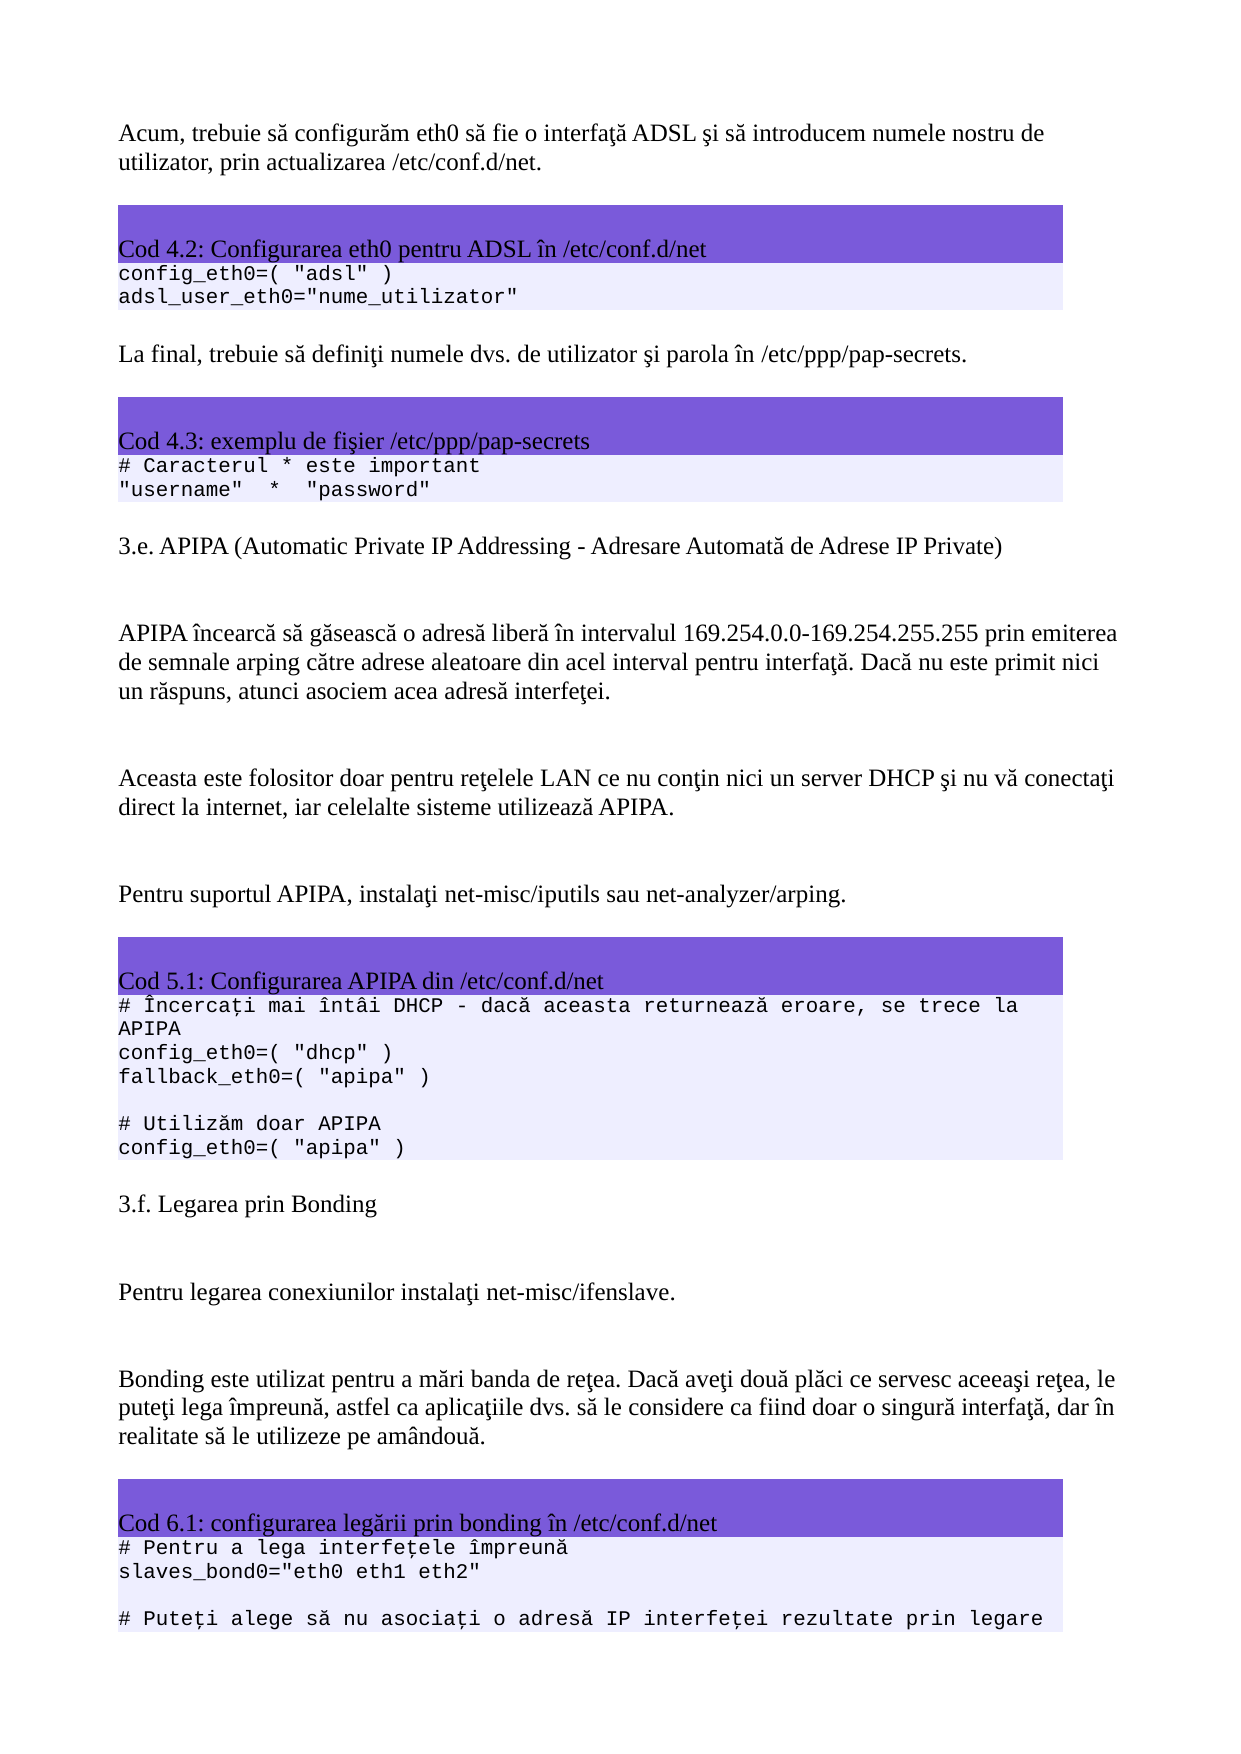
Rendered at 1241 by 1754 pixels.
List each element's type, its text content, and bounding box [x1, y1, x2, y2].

text APIPA încearcă să găsească o adresă liberă în intervalul 169.254.0.0-169.254.255.255 prin emiterea de semnale arping către adrese aleatoare din acel interval pentru interfaţă. Dacă nu este primit nici un răspuns, atunci asociem acea adresă interfeţei. [118, 618, 1122, 705]
table_header Cod 5.1: Configurarea APIPA din /etc/conf.d/net [118, 937, 1063, 995]
table_cell config_eth0=( "adsl" ) adsl_user_eth0="nume_utilizator" [118, 263, 1063, 310]
table_cell # Încercaţi mai întâi DHCP - dacă aceasta returnează eroare, se trece la APIPA config_eth0=( "dhcp" ) fallback_eth0=( "apipa" ) # Utilizăm doar APIPA config_eth0=( "apipa" ) [118, 995, 1063, 1160]
text Pentru suportul APIPA, instalaţi net-misc/iputils sau net-analyzer/arping. [118, 879, 1122, 908]
text 3.e. APIPA (Automatic Private IP Addressing - Adresare Automată de Adrese IP Private) [118, 531, 1122, 560]
text Acum, trebuie să configurăm eth0 să fie o interfaţă ADSL şi să introducem numele nostru de utilizator, prin actualizarea /etc/conf.d/net. [118, 118, 1122, 176]
table_header Cod 4.2: Configurarea eth0 pentru ADSL în /etc/conf.d/net [118, 205, 1063, 263]
table_cell # Pentru a lega interfeţele împreună slaves_bond0="eth0 eth1 eth2" # Puteţi alege să nu asociaţi o adresă IP interfeţei rezultate prin legare [118, 1537, 1063, 1632]
table_header Cod 4.3: exemplu de fişier /etc/ppp/pap-secrets [118, 397, 1063, 455]
text Aceasta este folositor doar pentru reţelele LAN ce nu conţin nici un server DHCP şi nu vă conectaţi direct la internet, iar celelalte sisteme utilizează APIPA. [118, 763, 1122, 821]
table_header Cod 6.1: configurarea legării prin bonding în /etc/conf.d/net [118, 1479, 1063, 1537]
text La final, trebuie să definiţi numele dvs. de utilizator şi parola în /etc/ppp/pap-secrets. [118, 339, 1122, 368]
text Bonding este utilizat pentru a mări banda de reţea. Dacă aveţi două plăci ce servesc aceeaşi reţea, le puteţi lega împreună, astfel ca aplicaţiile dvs. să le considere ca fiind doar o singură interfaţă, dar în realitate să le utilizeze pe amândouă. [118, 1364, 1122, 1450]
table_cell # Caracterul * este important "username" * "password" [118, 455, 1063, 502]
text 3.f. Legarea prin Bonding [118, 1189, 1122, 1218]
text Pentru legarea conexiunilor instalaţi net-misc/ifenslave. [118, 1277, 1122, 1305]
